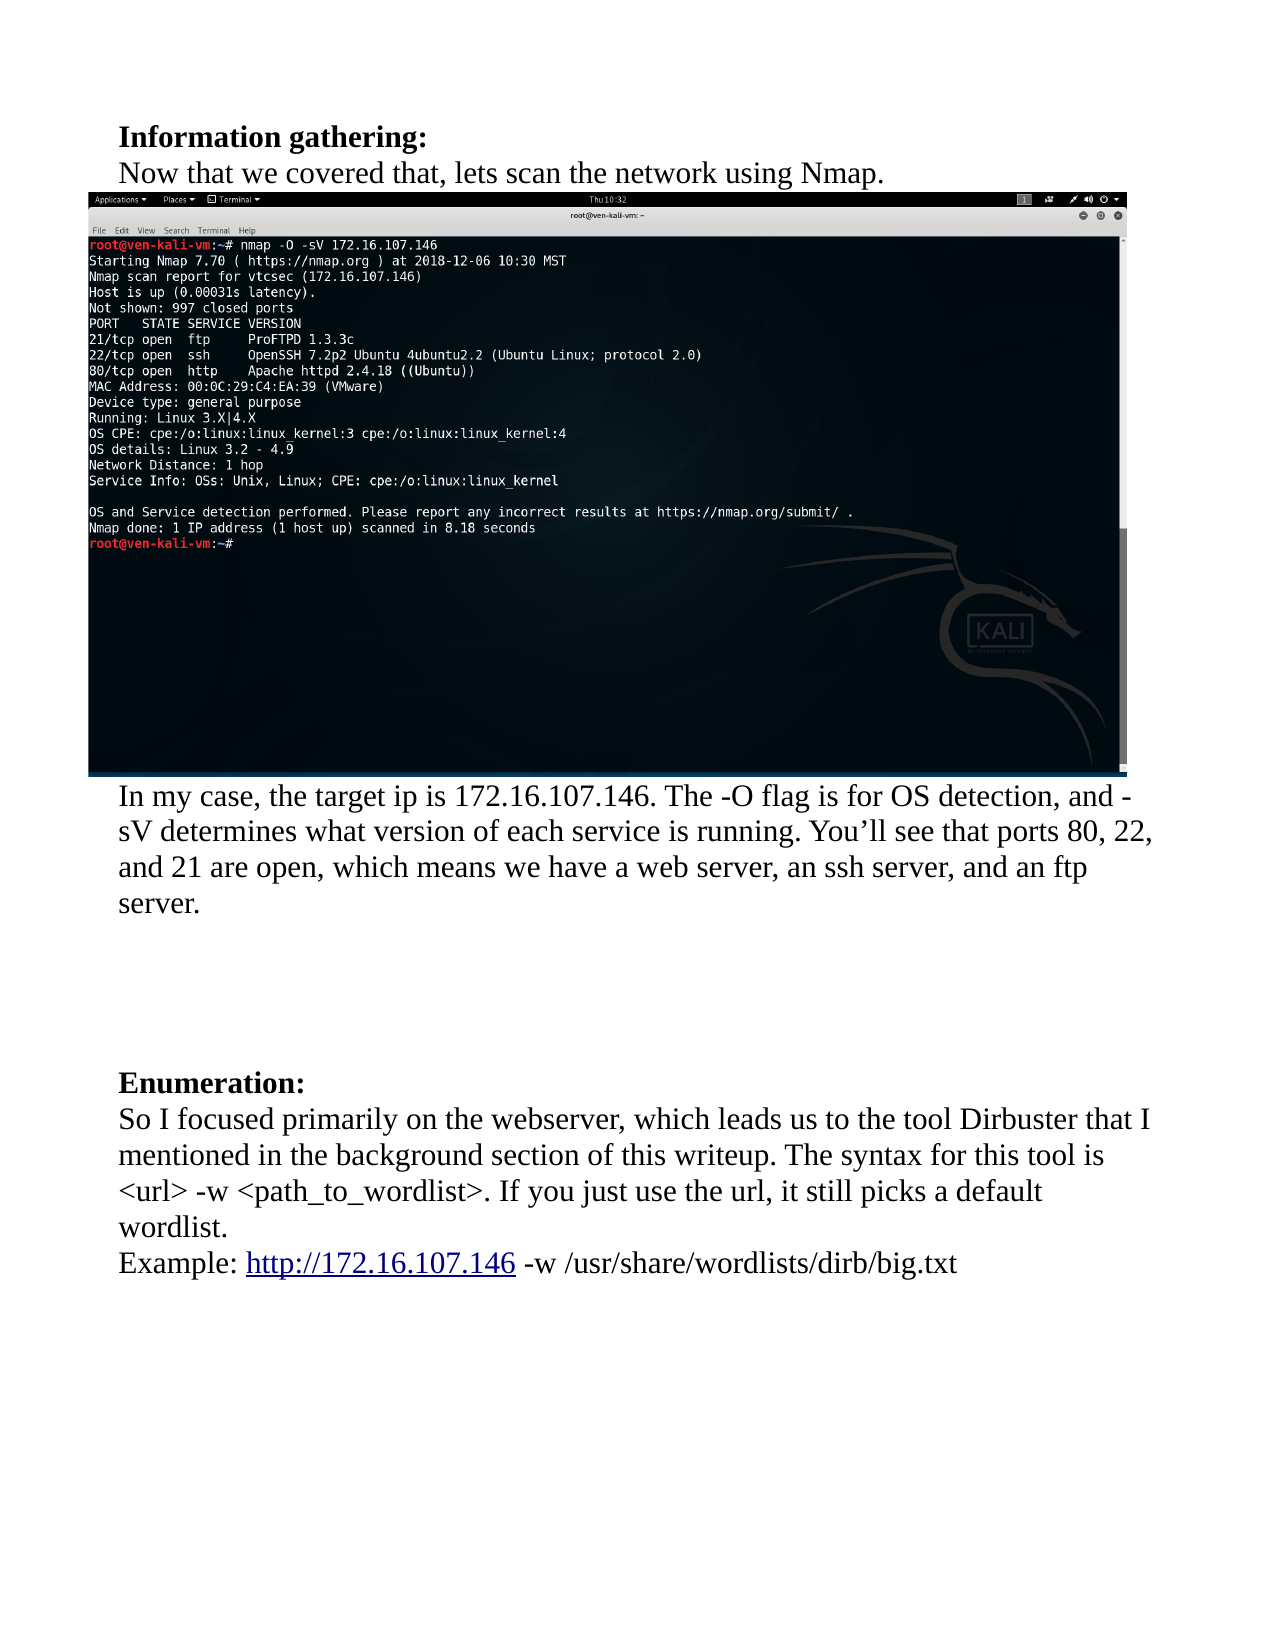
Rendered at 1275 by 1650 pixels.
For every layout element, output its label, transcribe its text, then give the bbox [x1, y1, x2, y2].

text So I focused primarily on the webserver, which leads us to the tool Dirbuster that I mentioned in the background section of this writeup. The syntax for this tool is <url> -w <path_to_wordlist>. If you just use the url, it still picks a default wordlist. [118, 1100, 1157, 1244]
text Enumeration: [118, 1064, 1157, 1100]
text Example: http://172.16.107.146 -w /usr/share/wordlists/dirb/big.txt [118, 1244, 1157, 1280]
text Now that we covered that, lets scan the network using Nmap. [118, 154, 1157, 190]
text In my case, the target ip is 172.16.107.146. The -O flag is for OS detection, and -sV determines what version of each service is running. You’ll see that ports 80, 22, and 21 are open, which means we have a web server, an ssh server, and an ftp server. [118, 190, 1157, 921]
picture [88, 192, 1127, 777]
text Information gathering: [118, 118, 1157, 154]
